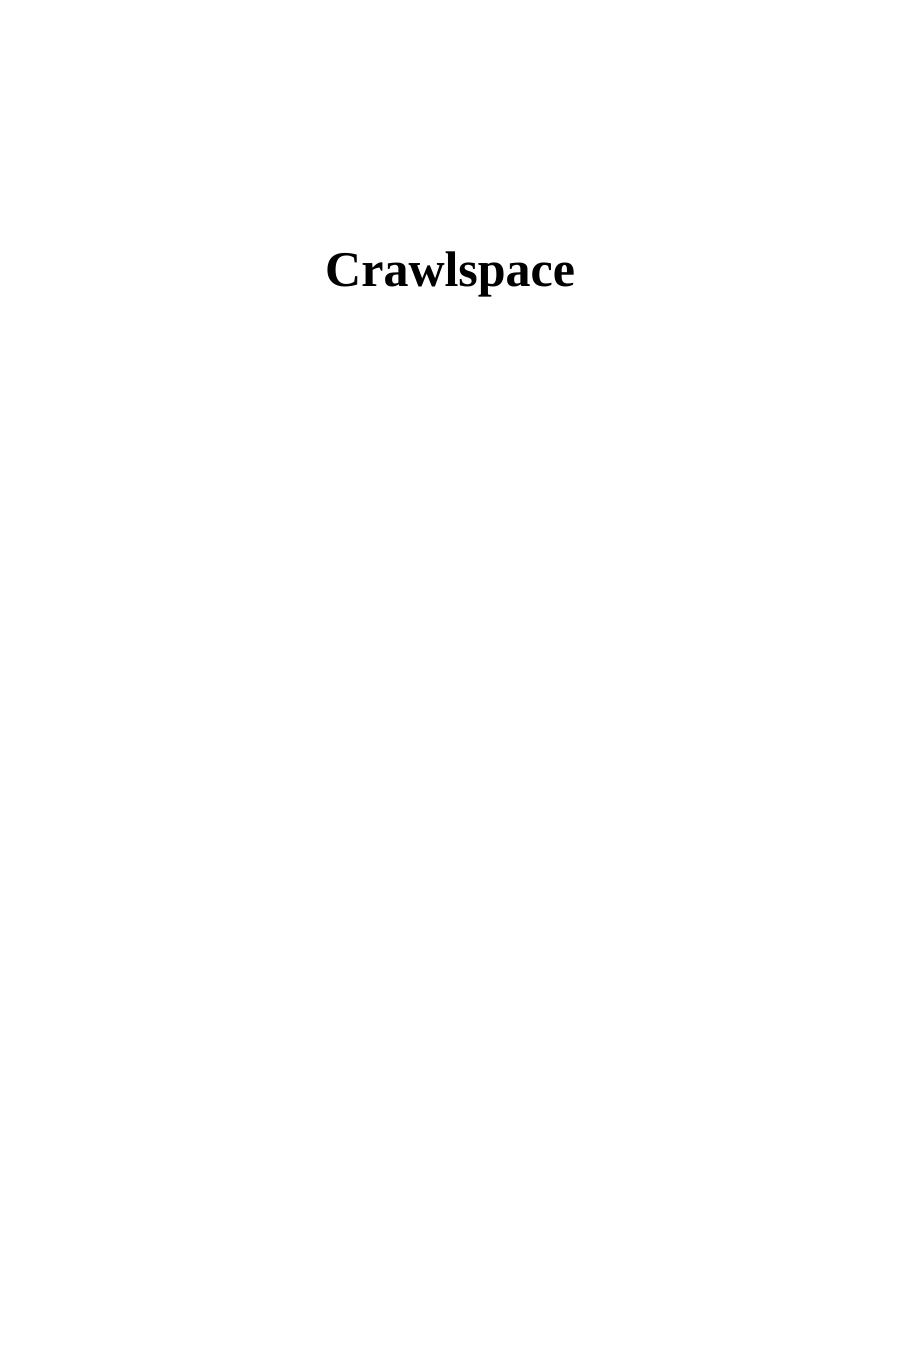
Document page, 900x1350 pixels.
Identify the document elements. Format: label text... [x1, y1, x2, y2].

subtitle Crawlspace [112, 240, 787, 297]
